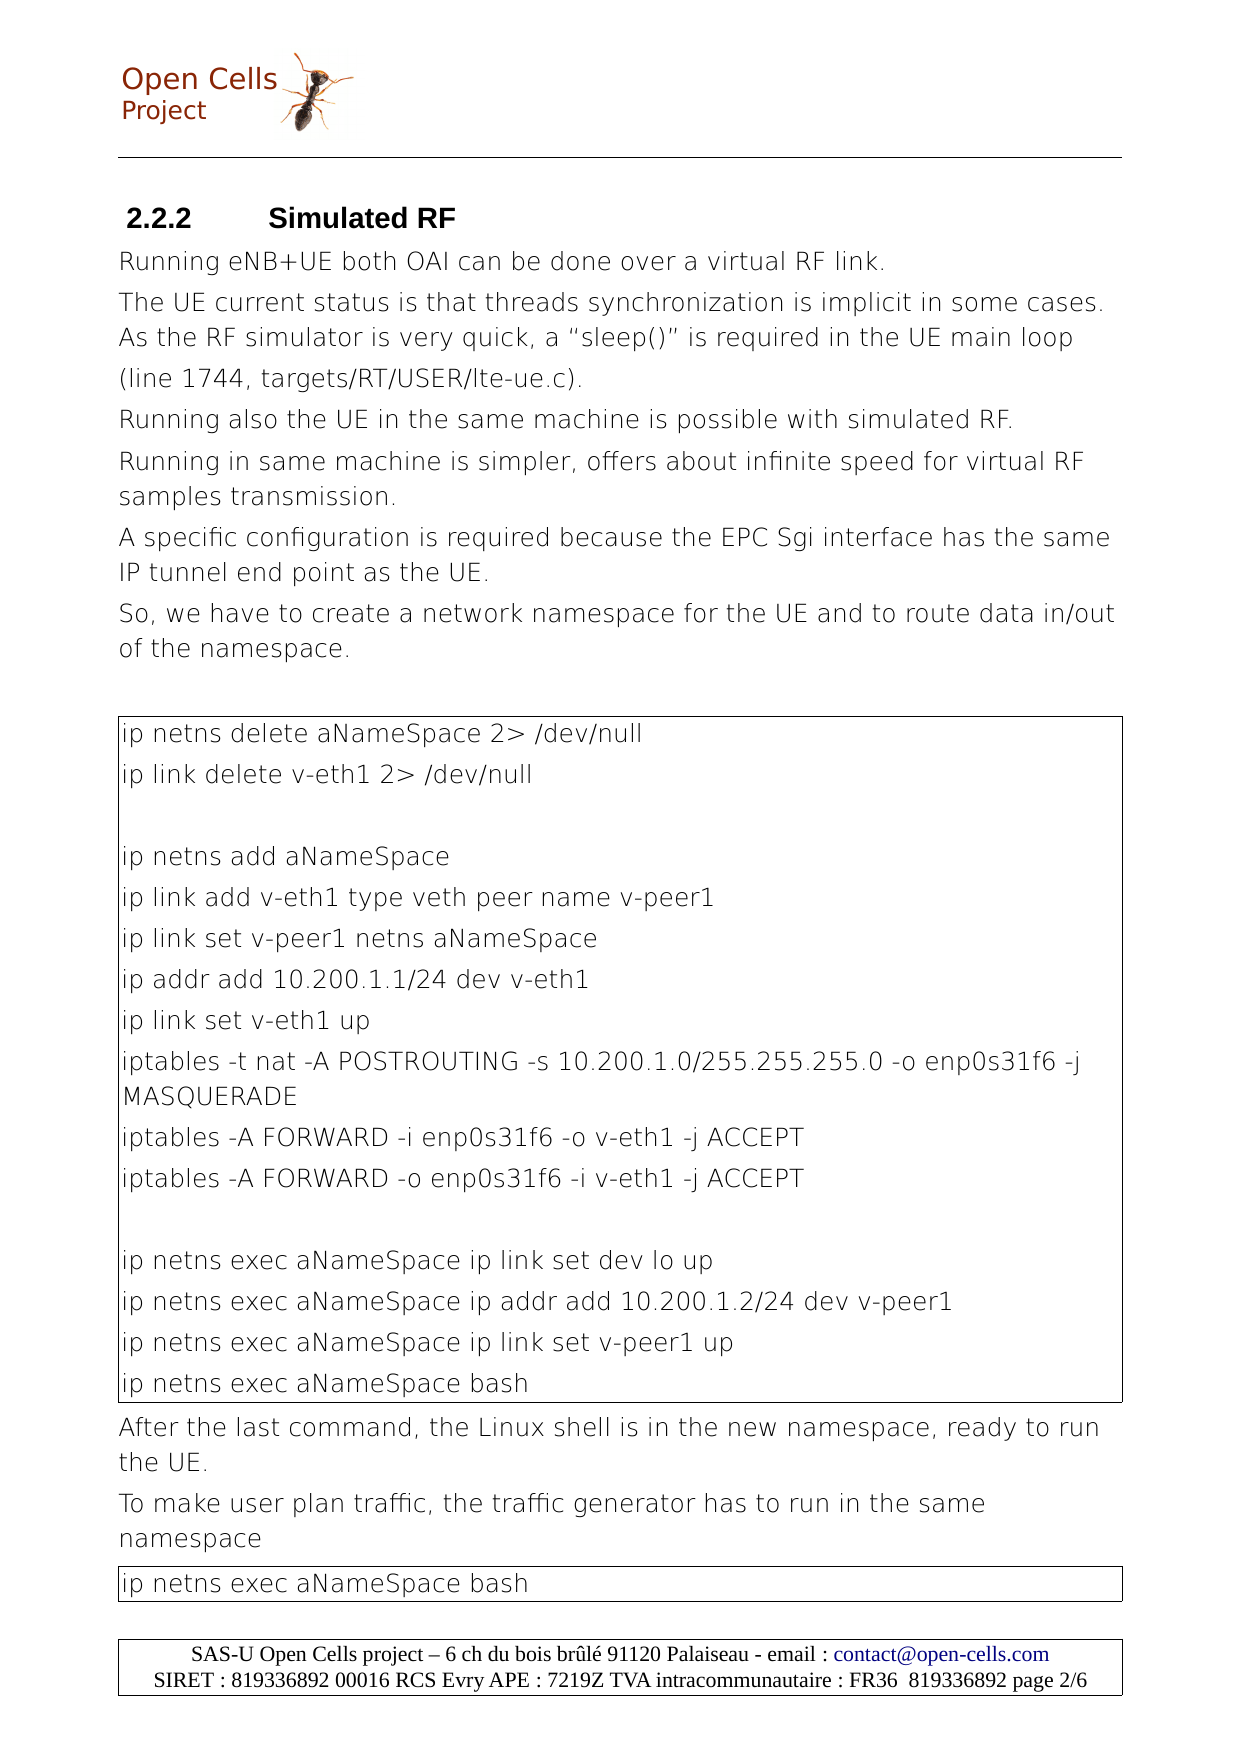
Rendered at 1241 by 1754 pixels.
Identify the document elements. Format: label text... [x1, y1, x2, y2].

subtitle Simulated RF [118, 201, 1122, 235]
text ip addr add 10.200.1.1/24 dev v-eth1 [119, 962, 1122, 994]
text The UE current status is that threads synchronization is implicit in some cases. As the RF simulator is very quick, a “sleep()” is required in the UE main loop [118, 289, 1122, 353]
text To make user plan traffic, the traffic generator has to run in the same namespace [118, 1490, 1122, 1554]
text Running in same machine is simpler, offers about infinite speed for virtual RF samples transmission. [118, 447, 1122, 511]
text After the last command, the Linux shell is in the new namespace, ready to run the UE. [118, 1414, 1122, 1478]
text Running also the UE in the same machine is possible with simulated RF. [118, 406, 1122, 435]
text iptables -t nat -A POSTROUTING -s 10.200.1.0/255.255.255.0 -o enp0s31f6 -j MASQUERADE [119, 1044, 1122, 1111]
text ip netns exec aNameSpace bash [119, 1367, 1122, 1402]
text ip netns add aNameSpace [119, 839, 1122, 871]
text ip link set v-eth1 up [119, 1003, 1122, 1035]
picture [273, 48, 365, 140]
text iptables -A FORWARD -i enp0s31f6 -o v-eth1 -j ACCEPT [119, 1120, 1122, 1152]
text Running eNB+UE both OAI can be done over a virtual RF link. [118, 248, 1122, 277]
text ip netns exec aNameSpace ip link set dev lo up [119, 1243, 1122, 1276]
text So, we have to create a network namespace for the UE and to route data in/out of the namespace. [118, 599, 1122, 663]
text ip netns delete aNameSpace 2> /dev/null [119, 717, 1122, 748]
text iptables -A FORWARD -o enp0s31f6 -i v-eth1 -j ACCEPT [119, 1161, 1122, 1193]
text (line 1744, targets/RT/USER/lte-ue.c). [118, 365, 1122, 394]
text A specific configuration is required because the EPC Sgi interface has the same IP tunnel end point as the UE. [118, 523, 1122, 587]
text ip link add v-eth1 type veth peer name v-peer1 [119, 880, 1122, 912]
text ip netns exec aNameSpace bash [119, 1567, 1122, 1601]
text ip link set v-peer1 netns aNameSpace [119, 921, 1122, 953]
text ip netns exec aNameSpace ip addr add 10.200.1.2/24 dev v-peer1 [119, 1284, 1122, 1317]
text ip netns exec aNameSpace ip link set v-peer1 up [119, 1326, 1122, 1358]
text ip link delete v-eth1 2> /dev/null [119, 757, 1122, 789]
